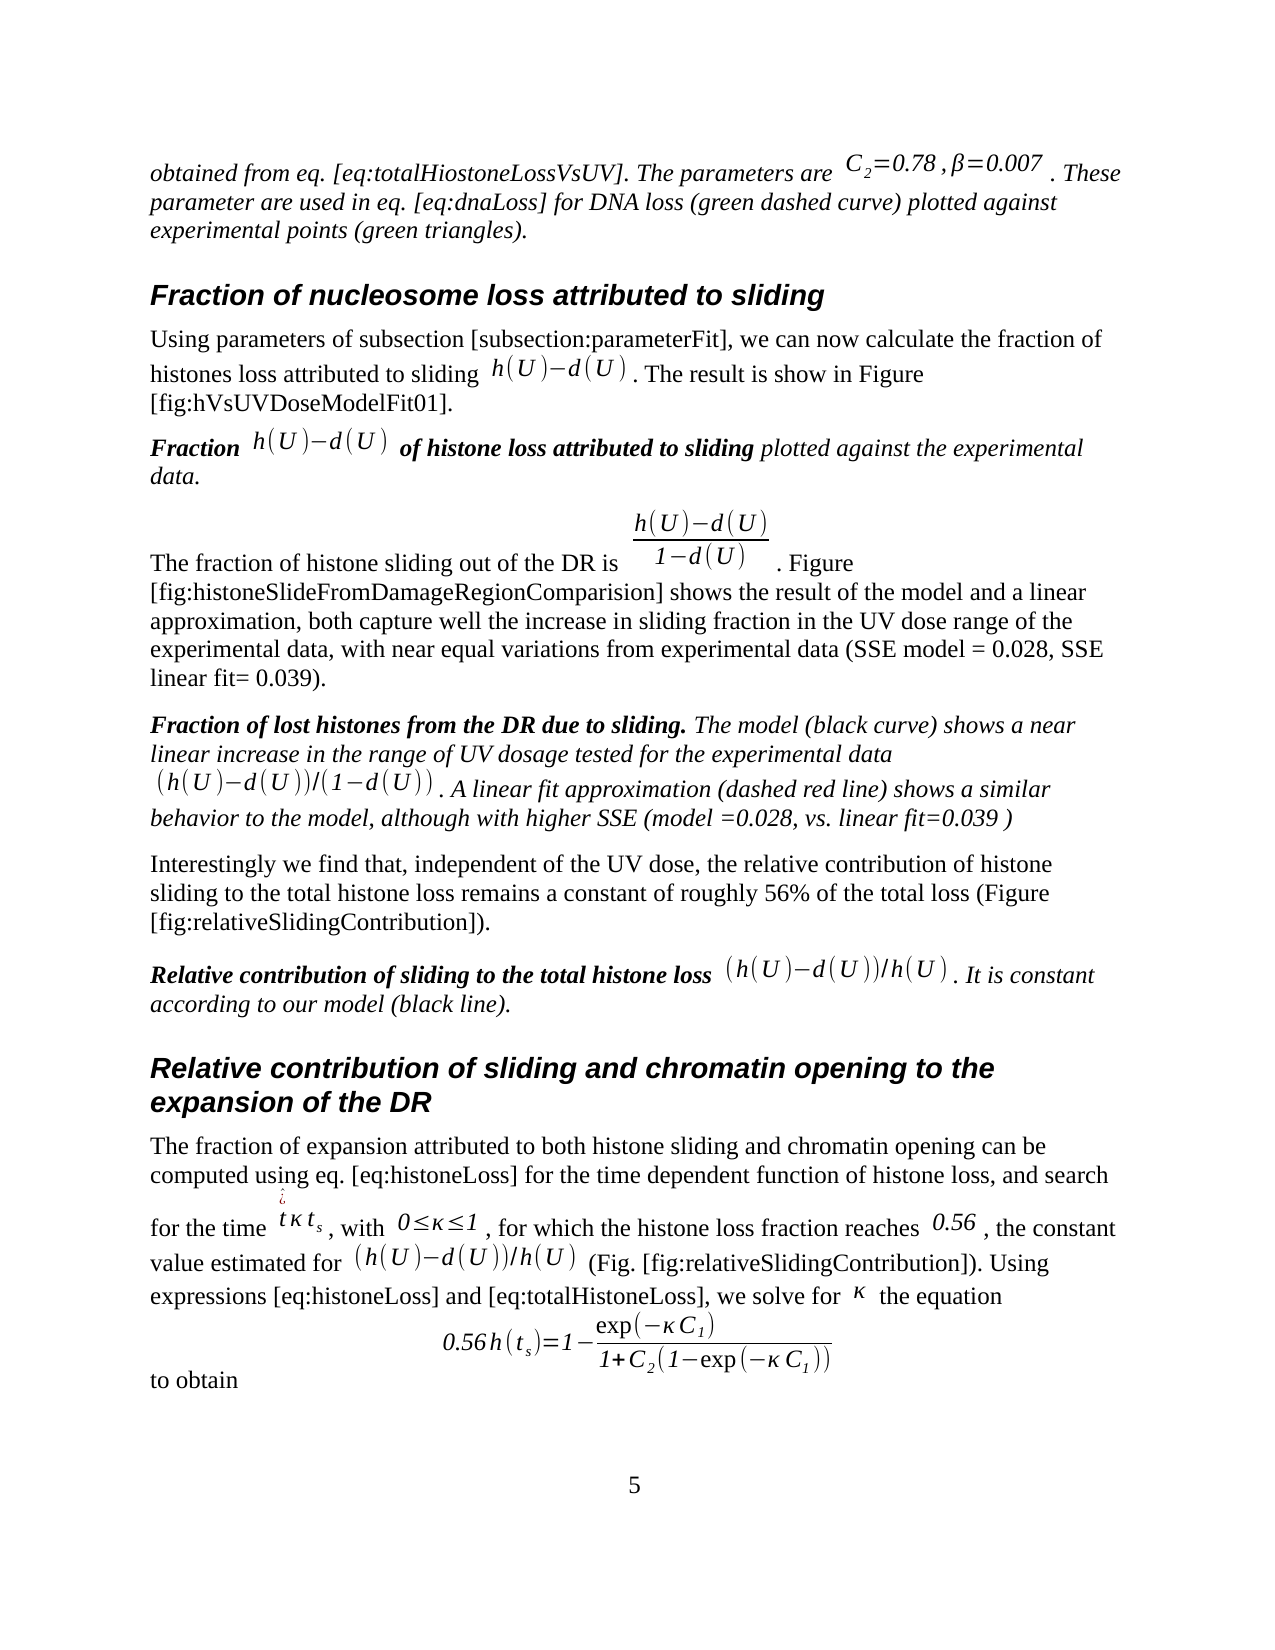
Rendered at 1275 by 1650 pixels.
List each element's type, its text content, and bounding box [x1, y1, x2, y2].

text Fraction of histone loss attributed to sliding plotted against the experimental data. [150, 426, 1125, 490]
text to obtain [150, 1365, 1125, 1394]
subtitle Relative contribution of sliding and chromatin opening to the expansion of the DR [150, 1052, 1125, 1119]
text Interestingly we find that, independent of the UV dose, the relative contribution of histone sliding to the total histone loss remains a constant of roughly 56% of the total loss (Figure [fig:relativeSlidingContribution]). [150, 849, 1125, 936]
text Relative contribution of sliding to the total histone loss . It is constant according to our model (black line). [150, 953, 1125, 1018]
text Fraction of lost histones from the DR due to sliding. The model (black curve) shows a near linear increase in the range of UV dosage tested for the experimental data . A linear fit approximation (dashed red line) shows a similar behavior to the model, although with higher SSE (model =0.028, vs. linear fit=0.039 ) [150, 710, 1125, 831]
subtitle Fraction of nucleosome loss attributed to sliding [150, 278, 1125, 312]
text Using parameters of subsection [subsection:parameterFit], we can now calculate the fraction of histones loss attributed to sliding . The result is show in Figure [fig:hVsUVDoseModelFit01]. [150, 324, 1125, 417]
text The fraction of histone sliding out of the DR is . Figure [fig:histoneSlideFromDamageRegionComparision] shows the result of the model and a linear approximation, both capture well the increase in sliding fraction in the UV dose range of the experimental data, with near equal variations from experimental data (SSE model = 0.028, SSE linear fit= 0.039). [150, 508, 1125, 692]
text The fraction of expansion attributed to both histone sliding and chromatin opening can be computed using eq. [eq:histoneLoss] for the time dependent function of histone loss, and search for the time , with , for which the histone loss fraction reaches , the constant value estimated for (Fig. [fig:relativeSlidingContribution]). Using expressions [eq:histoneLoss] and [eq:totalHistoneLoss], we solve for the equation [150, 1131, 1125, 1310]
text Histone loss (red): experimental data (circle) versus analytical curve (continuous). The fit is obtained from eq. [eq:totalHiostoneLossVsUV]. The parameters are . These parameter are used in eq. [eq:dnaLoss] for DNA loss (green dashed curve) plotted against experimental points (green triangles). [150, 150, 1125, 244]
